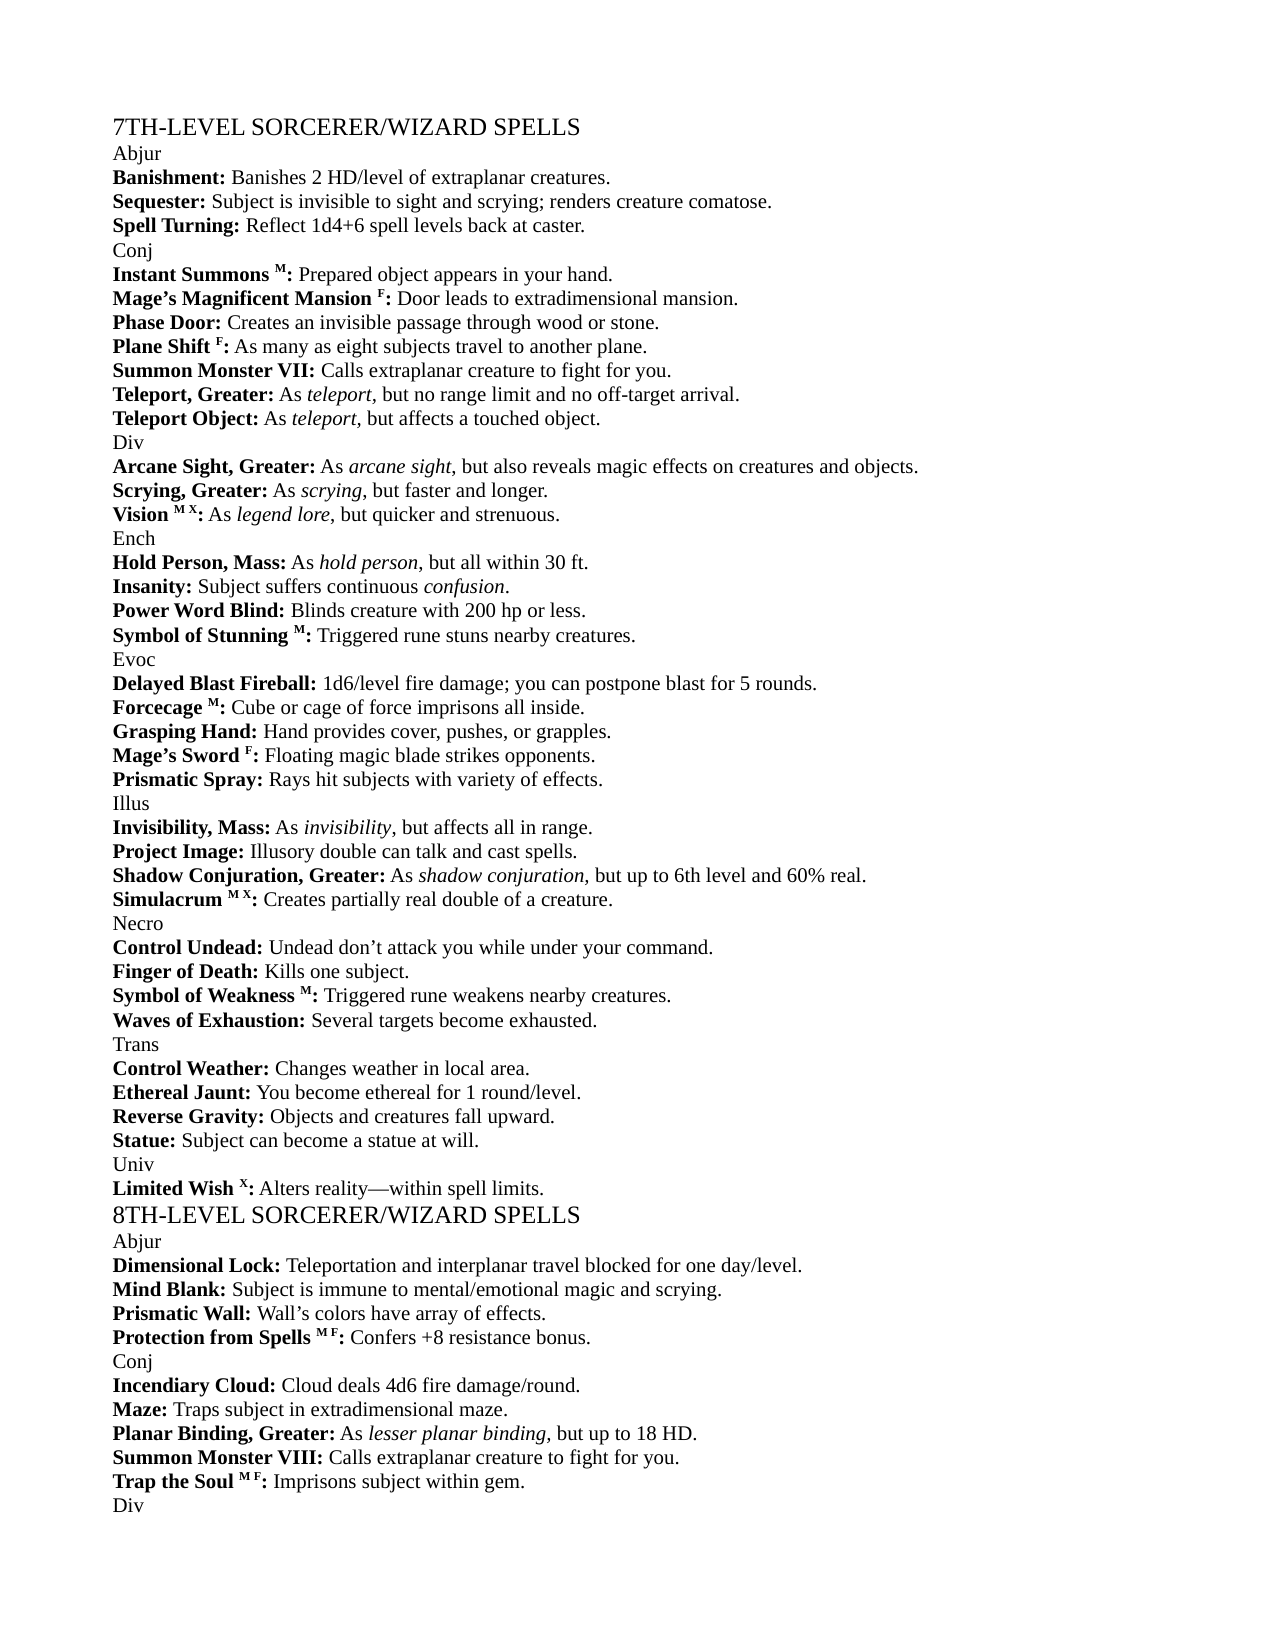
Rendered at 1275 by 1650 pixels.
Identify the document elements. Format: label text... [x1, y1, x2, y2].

text Invisibility, Mass: As invisibility, but affects all in range. [112, 815, 1162, 839]
text Planar Binding, Greater: As lesser planar binding, but up to 18 HD. [112, 1421, 1162, 1445]
text Summon Monster VII: Calls extraplanar creature to fight for you. [112, 358, 1162, 382]
text Abjur [112, 141, 1162, 165]
text Abjur [112, 1229, 1162, 1253]
text Teleport, Greater: As teleport, but no range limit and no off-target arrival. [112, 382, 1162, 406]
text Instant Summons M: Prepared object appears in your hand. [112, 262, 1162, 286]
text Maze: Traps subject in extradimensional maze. [112, 1397, 1162, 1421]
text Symbol of Stunning M: Triggered rune stuns nearby creatures. [112, 622, 1162, 647]
text Conj [112, 237, 1162, 262]
text Project Image: Illusory double can talk and cast spells. [112, 839, 1162, 863]
text Protection from Spells M F: Confers +8 resistance bonus. [112, 1325, 1162, 1349]
text Vision M X: As legend lore, but quicker and strenuous. [112, 502, 1162, 526]
text Control Undead: Undead don’t attack you while under your command. [112, 935, 1162, 959]
text Delayed Blast Fireball: 1d6/level fire damage; you can postpone blast for 5 rounds. [112, 671, 1162, 695]
text Grasping Hand: Hand provides cover, pushes, or grapples. [112, 719, 1162, 743]
text Spell Turning: Reflect 1d4+6 spell levels back at caster. [112, 213, 1162, 237]
text Hold Person, Mass: As hold person, but all within 30 ft. [112, 550, 1162, 574]
text Control Weather: Changes weather in local area. [112, 1056, 1162, 1080]
text Necro [112, 911, 1162, 935]
text Incendiary Cloud: Cloud deals 4d6 fire damage/round. [112, 1373, 1162, 1397]
text Scrying, Greater: As scrying, but faster and longer. [112, 478, 1162, 502]
text Waves of Exhaustion: Several targets become exhausted. [112, 1007, 1162, 1032]
text Univ [112, 1152, 1162, 1176]
text Arcane Sight, Greater: As arcane sight, but also reveals magic effects on creatures and objects. [112, 454, 1162, 478]
text Banishment: Banishes 2 HD/level of extraplanar creatures. [112, 165, 1162, 189]
text Mage’s Magnificent Mansion F: Door leads to extradimensional mansion. [112, 286, 1162, 310]
text 8TH-LEVEL SORCERER/WIZARD SPELLS [112, 1200, 1162, 1229]
text Statue: Subject can become a statue at will. [112, 1128, 1162, 1152]
text Limited Wish X: Alters reality—within spell limits. [112, 1176, 1162, 1200]
text Conj [112, 1349, 1162, 1373]
text Div [112, 1493, 1162, 1517]
text Trap the Soul M F: Imprisons subject within gem. [112, 1469, 1162, 1493]
text Forcecage M: Cube or cage of force imprisons all inside. [112, 695, 1162, 719]
text Power Word Blind: Blinds creature with 200 hp or less. [112, 598, 1162, 622]
text Evoc [112, 647, 1162, 671]
text Sequester: Subject is invisible to sight and scrying; renders creature comatose. [112, 189, 1162, 213]
text Mage’s Sword F: Floating magic blade strikes opponents. [112, 743, 1162, 767]
text Plane Shift F: As many as eight subjects travel to another plane. [112, 334, 1162, 358]
text Insanity: Subject suffers continuous confusion. [112, 574, 1162, 598]
text Mind Blank: Subject is immune to mental/emotional magic and scrying. [112, 1277, 1162, 1301]
text Dimensional Lock: Teleportation and interplanar travel blocked for one day/level. [112, 1253, 1162, 1277]
text Finger of Death: Kills one subject. [112, 959, 1162, 983]
text Illus [112, 791, 1162, 815]
text Trans [112, 1032, 1162, 1056]
text Prismatic Wall: Wall’s colors have array of effects. [112, 1301, 1162, 1325]
text Simulacrum M X: Creates partially real double of a creature. [112, 887, 1162, 911]
text 7TH-LEVEL SORCERER/WIZARD SPELLS [112, 112, 1162, 141]
text Phase Door: Creates an invisible passage through wood or stone. [112, 310, 1162, 334]
text Shadow Conjuration, Greater: As shadow conjuration, but up to 6th level and 60% real. [112, 863, 1162, 887]
text Prismatic Spray: Rays hit subjects with variety of effects. [112, 767, 1162, 791]
text Teleport Object: As teleport, but affects a touched object. [112, 406, 1162, 430]
text Reverse Gravity: Objects and creatures fall upward. [112, 1104, 1162, 1128]
text Ethereal Jaunt: You become ethereal for 1 round/level. [112, 1080, 1162, 1104]
text Symbol of Weakness M: Triggered rune weakens nearby creatures. [112, 983, 1162, 1007]
text Ench [112, 526, 1162, 550]
text Summon Monster VIII: Calls extraplanar creature to fight for you. [112, 1445, 1162, 1469]
text Div [112, 430, 1162, 454]
